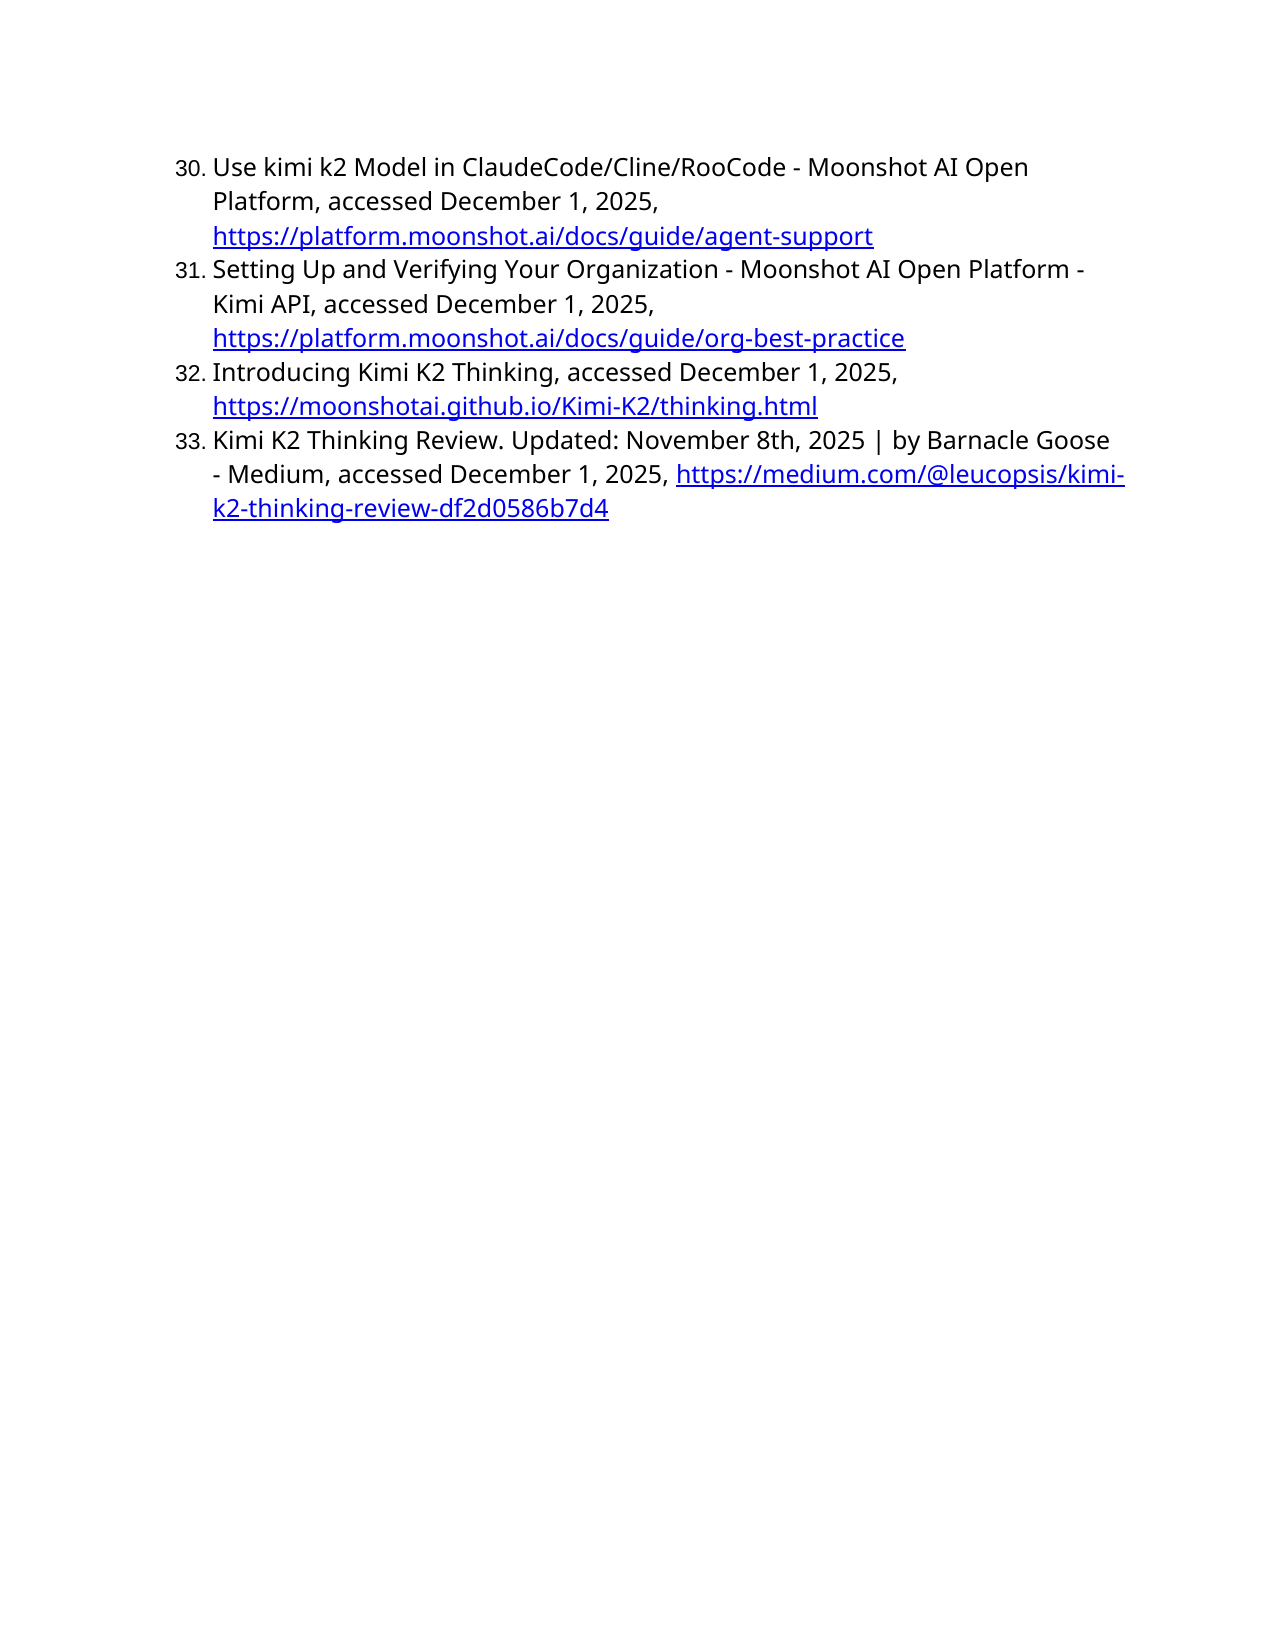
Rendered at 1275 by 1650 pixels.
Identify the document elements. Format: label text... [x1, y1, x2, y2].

list Use kimi k2 Model in ClaudeCode/Cline/RooCode - Moonshot AI Open Platform, accessed December 1, 2025, https://platform.moonshot.ai/docs/guide/agent-support [175, 150, 1125, 252]
list Setting Up and Verifying Your Organization - Moonshot AI Open Platform - Kimi API, accessed December 1, 2025, https://platform.moonshot.ai/docs/guide/org-best-practice [175, 252, 1125, 354]
list Kimi K2 Thinking Review. Updated: November 8th, 2025 | by Barnacle Goose - Medium, accessed December 1, 2025, https://medium.com/@leucopsis/kimi-k2-thinking-review-df2d0586b7d4 [175, 422, 1125, 525]
list Introducing Kimi K2 Thinking, accessed December 1, 2025, https://moonshotai.github.io/Kimi-K2/thinking.html [175, 354, 1125, 422]
